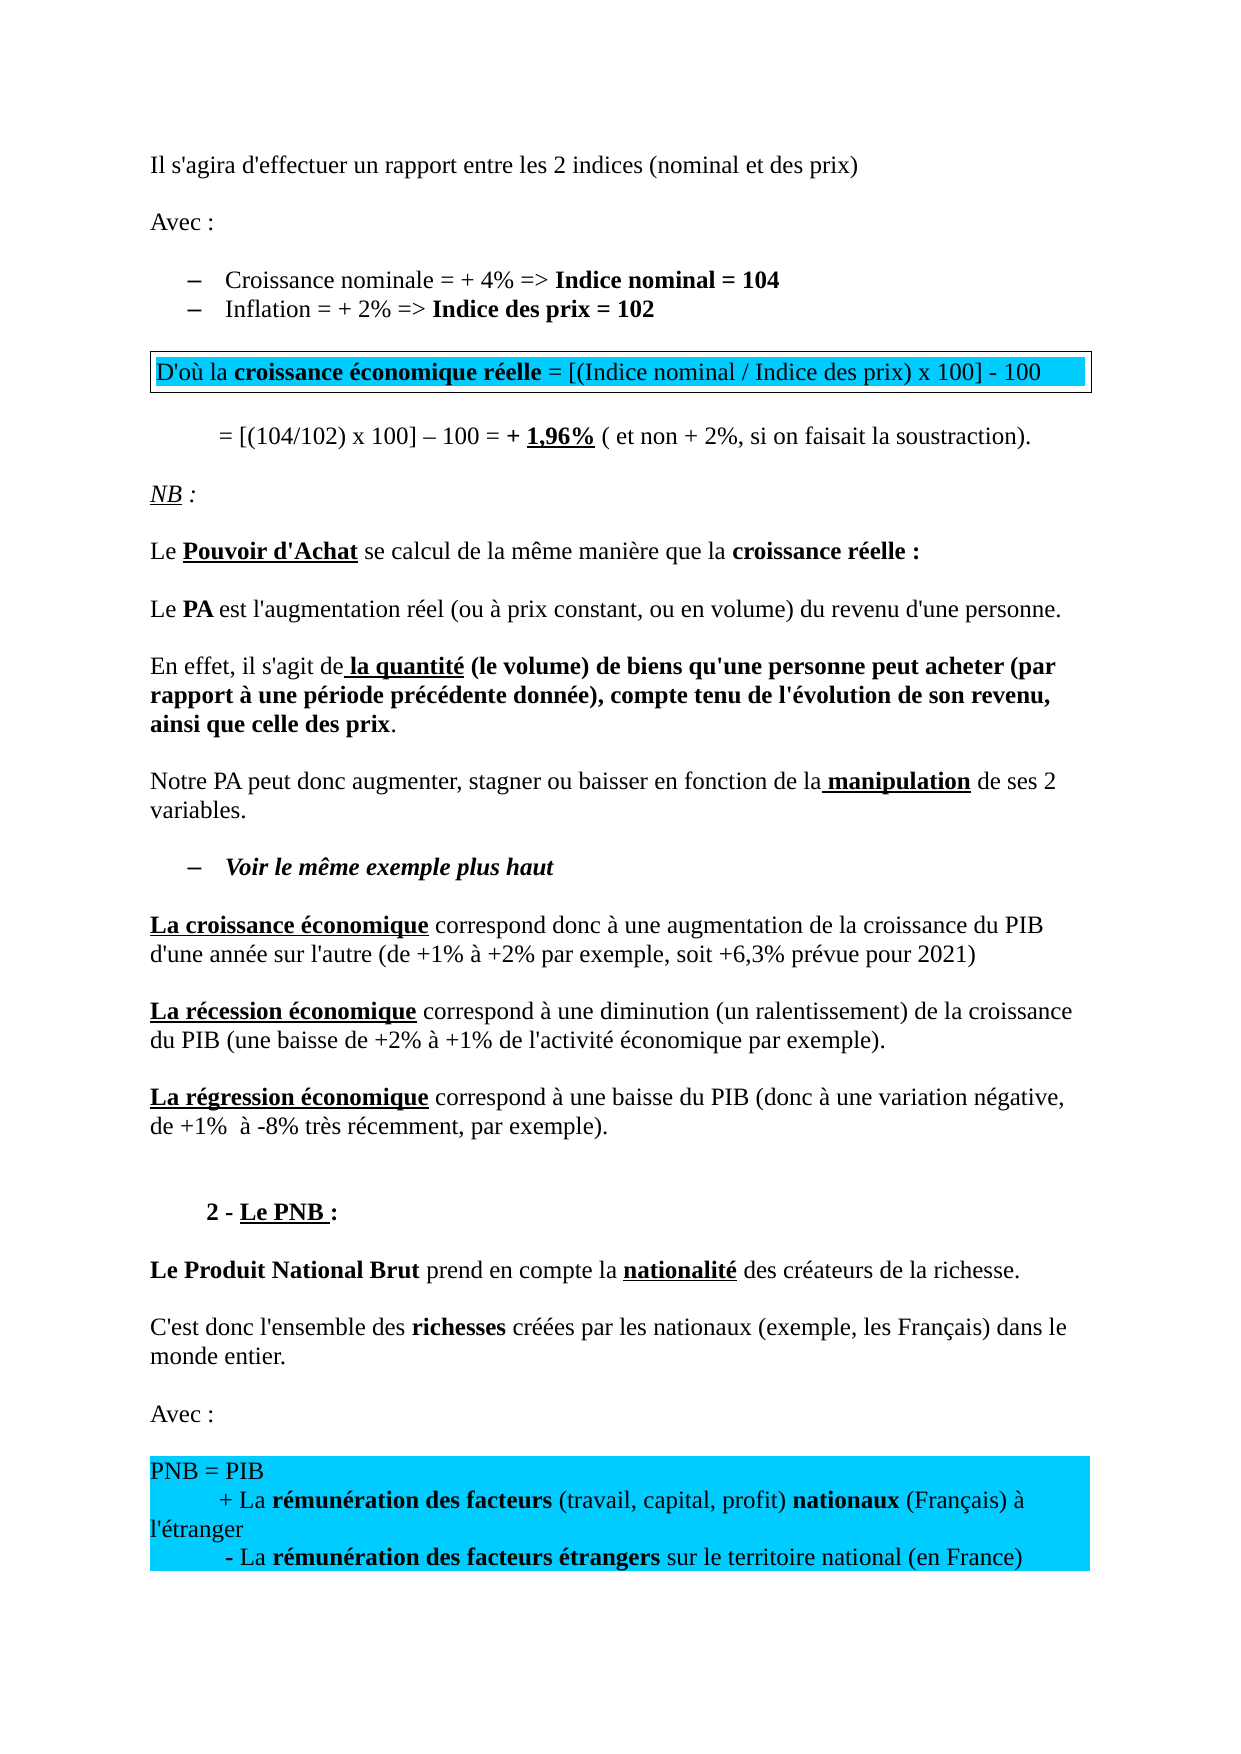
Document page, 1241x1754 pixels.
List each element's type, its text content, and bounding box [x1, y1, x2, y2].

text PNB = PIB [150, 1456, 1090, 1485]
text + La rémunération des facteurs (travail, capital, profit) nationaux (Français) à l'étranger [150, 1485, 1090, 1542]
text En effet, il s'agit de la quantité (le volume) de biens qu'une personne peut acheter (par rapport à une période précédente donnée), compte tenu de l'évolution de son revenu, ainsi que celle des prix. [150, 651, 1090, 737]
text La récession économique correspond à une diminution (un ralentissement) de la croissance du PIB (une baisse de +2% à +1% de l'activité économique par exemple). [150, 996, 1090, 1054]
list Inflation = + 2% => Indice des prix = 102 [187, 294, 1090, 322]
text = [(104/102) x 100] – 100 = + 1,96% ( et non + 2%, si on faisait la soustraction). [150, 421, 1090, 450]
text - La rémunération des facteurs étrangers sur le territoire national (en France) [150, 1542, 1090, 1571]
text C'est donc l'ensemble des richesses créées par les nationaux (exemple, les Français) dans le monde entier. [150, 1312, 1090, 1370]
text Le PA est l'augmentation réel (ou à prix constant, ou en volume) du revenu d'une personne. [150, 594, 1090, 622]
text La régression économique correspond à une baisse du PIB (donc à une variation négative, de +1% à -8% très récemment, par exemple). [150, 1082, 1090, 1140]
text Il s'agira d'effectuer un rapport entre les 2 indices (nominal et des prix) [150, 150, 1090, 179]
text Avec : [150, 1399, 1090, 1427]
text Le Produit National Brut prend en compte la nationalité des créateurs de la richesse. [150, 1255, 1090, 1284]
text Notre PA peut donc augmenter, stagner ou baisser en fonction de la manipulation de ses 2 variables. [150, 766, 1090, 824]
table_header D'où la croissance économique réelle = [(Indice nominal / Indice des prix) x 100] - 100 [151, 352, 1091, 392]
text Avec : [150, 207, 1090, 236]
list Croissance nominale = + 4% => Indice nominal = 104 [187, 265, 1090, 294]
text Le Pouvoir d'Achat se calcul de la même manière que la croissance réelle : [150, 536, 1090, 565]
text 2 - Le PNB : [150, 1197, 1090, 1226]
text La croissance économique correspond donc à une augmentation de la croissance du PIB d'une année sur l'autre (de +1% à +2% par exemple, soit +6,3% prévue pour 2021) [150, 910, 1090, 967]
list Voir le même exemple plus haut [187, 852, 1090, 881]
text NB : [150, 479, 1090, 507]
